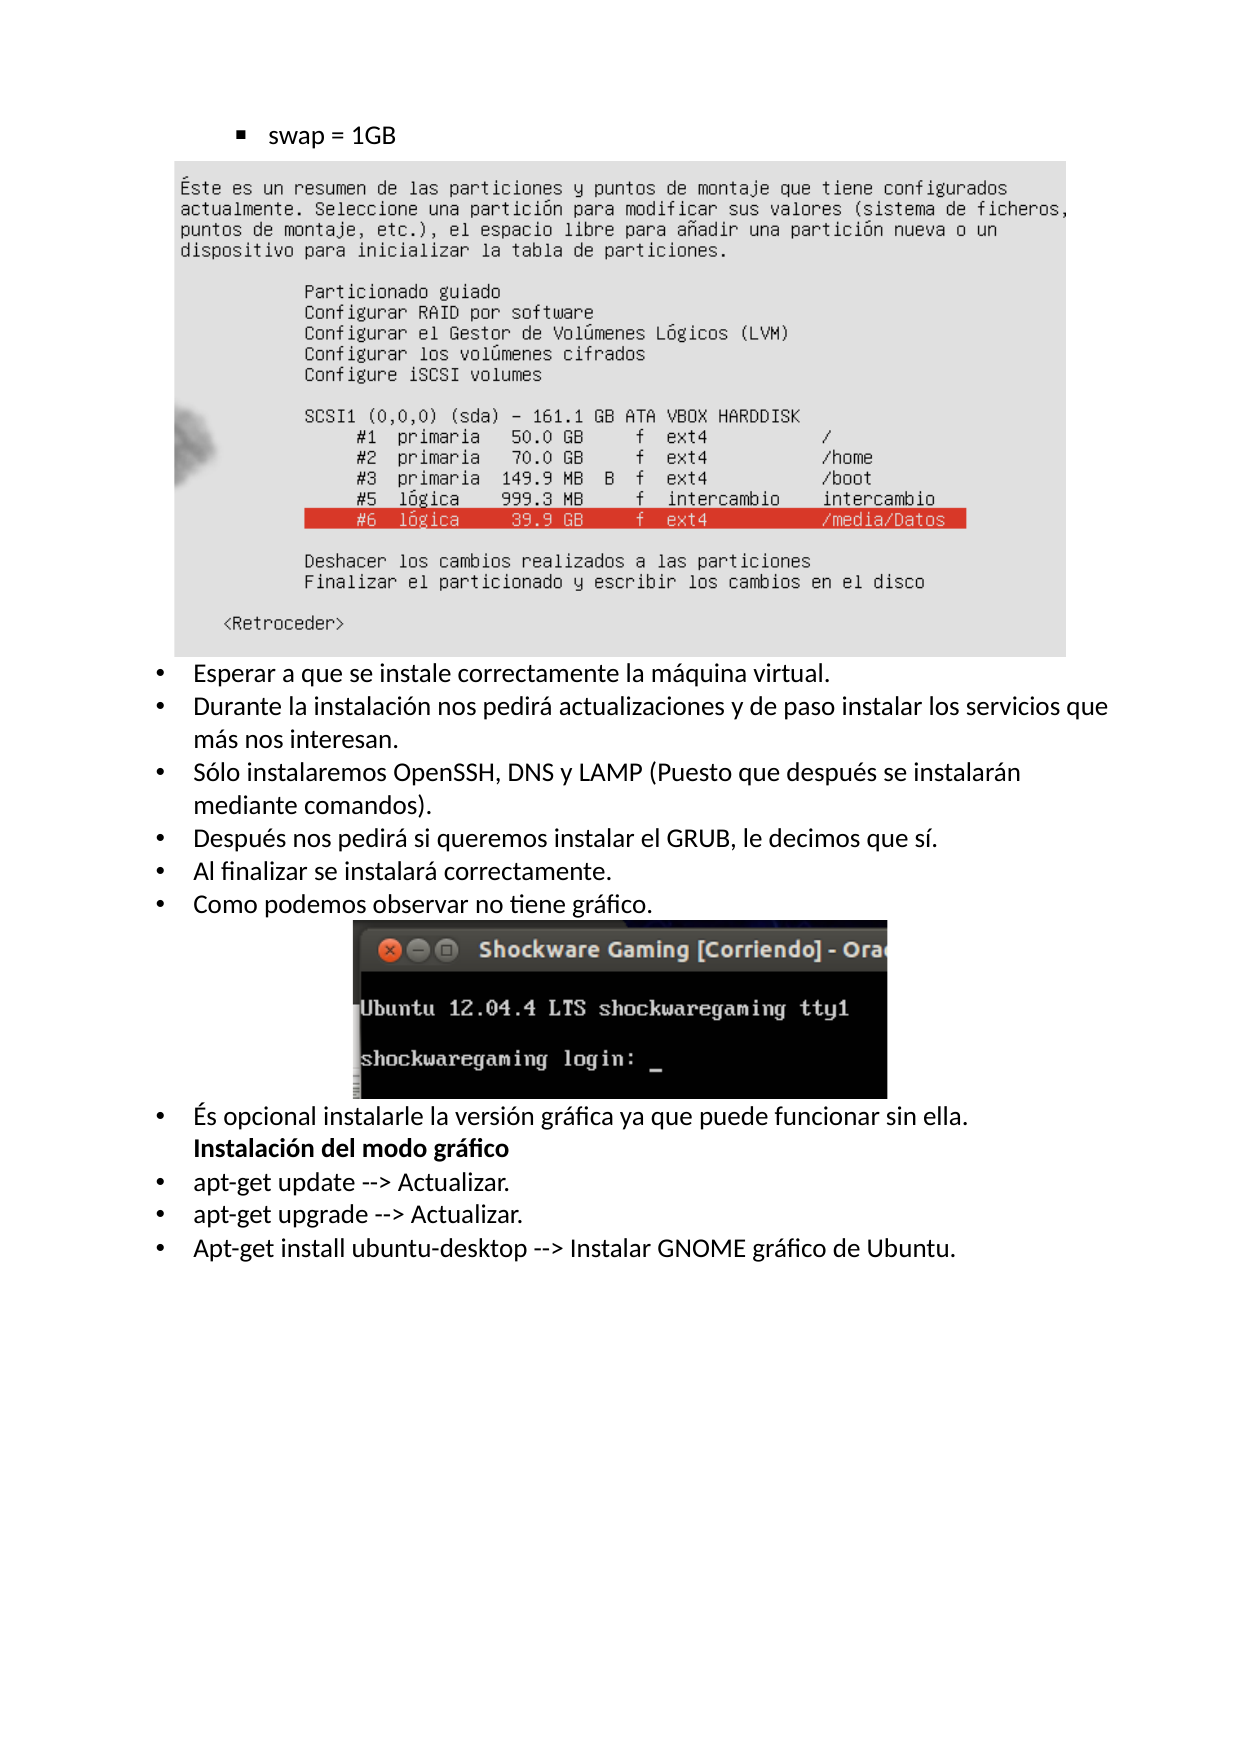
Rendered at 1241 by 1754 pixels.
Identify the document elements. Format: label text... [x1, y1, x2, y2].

picture [352, 920, 888, 1099]
list Durante la instalación nos pedirá actualizaciones y de paso instalar los servicios que más nos interesan. [156, 689, 1122, 755]
list Al finalizar se instalará correctamente. [156, 854, 1122, 887]
picture [174, 161, 1066, 657]
list Como podemos observar no tiene gráfico. [156, 887, 1122, 921]
list Después nos pedirá si queremos instalar el GRUB, le decimos que sí. [156, 821, 1122, 854]
list swap = 1GB [231, 118, 1122, 151]
list Instalación del modo gráfico [156, 1132, 1122, 1165]
list És opcional instalarle la versión gráfica ya que puede funcionar sin ella. [156, 1069, 1122, 1132]
list Esperar a que se instale correctamente la máquina virtual. [156, 151, 1122, 689]
list Sólo instalaremos OpenSSH, DNS y LAMP (Puesto que después se instalarán mediante comandos). [156, 755, 1122, 821]
list apt-get update --> Actualizar. [156, 1165, 1122, 1198]
list apt-get upgrade --> Actualizar. [156, 1198, 1122, 1231]
list Apt-get install ubuntu-desktop --> Instalar GNOME gráfico de Ubuntu. [156, 1231, 1122, 1264]
